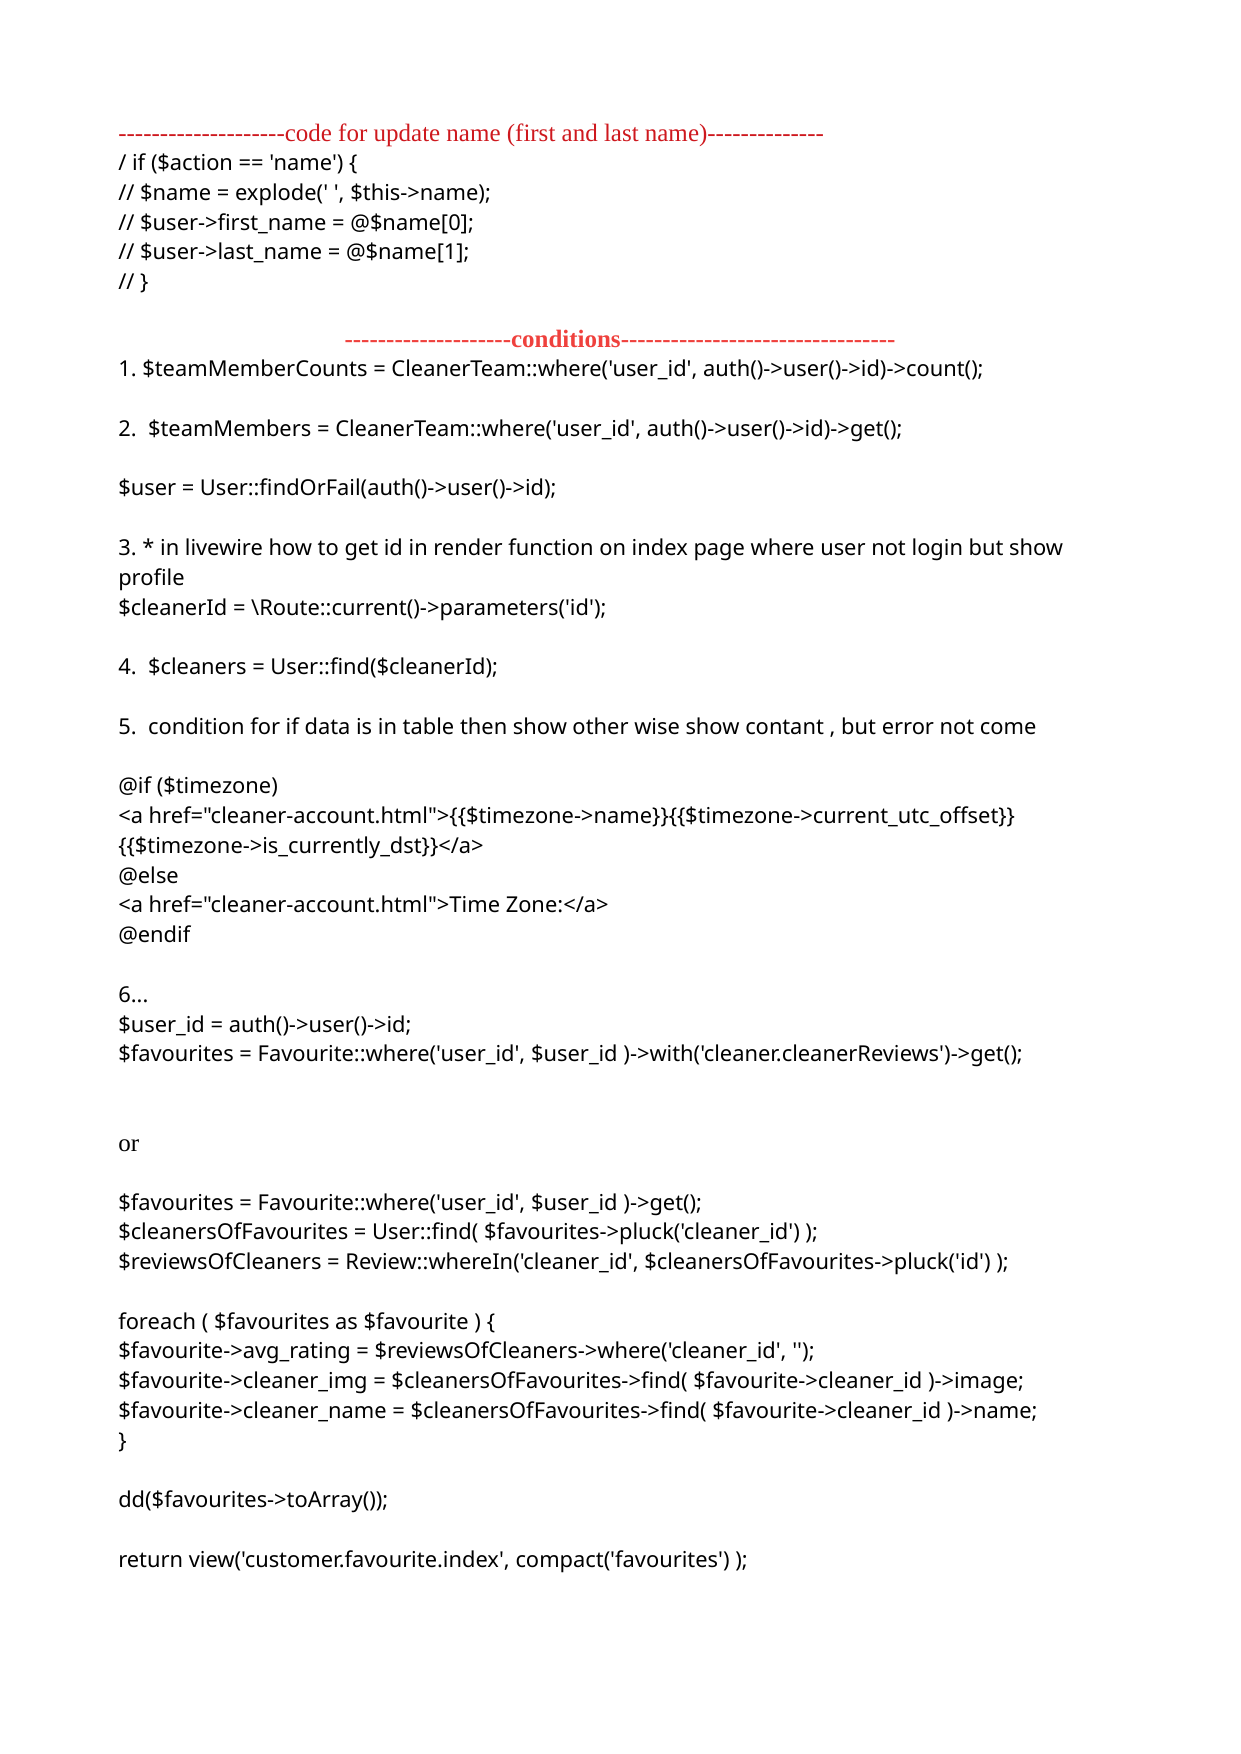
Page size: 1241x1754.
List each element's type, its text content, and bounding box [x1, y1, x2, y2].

text @else [118, 860, 1122, 889]
text $cleanerId = \Route::current()->parameters('id'); [118, 592, 1122, 621]
text $favourite->cleaner_name = $cleanersOfFavourites->find( $favourite->cleaner_id )->name; [118, 1395, 1122, 1425]
text $user_id = auth()->user()->id; [118, 1009, 1122, 1038]
text // $user->last_name = @$name[1]; [118, 236, 1122, 266]
text 3. * in livewire how to get id in render function on index page where user not login but show profile [118, 532, 1122, 592]
text / if ($action == 'name') { [118, 147, 1122, 177]
text $cleanersOfFavourites = User::find( $favourites->pluck('cleaner_id') ); [118, 1216, 1122, 1246]
text foreach ( $favourites as $favourite ) { [118, 1306, 1122, 1335]
text $user = User::findOrFail(auth()->user()->id); [118, 472, 1122, 502]
text 6... [118, 979, 1122, 1009]
text // $name = explode(' ', $this->name); [118, 177, 1122, 206]
text <a href="cleaner-account.html">Time Zone:</a> [118, 889, 1122, 919]
text } [118, 1425, 1122, 1454]
text --------------------conditions--------------------------------- [118, 324, 1122, 353]
text $favourites = Favourite::where('user_id', $user_id )->with('cleaner.cleanerReviews')->get(); [118, 1038, 1122, 1068]
text <a href="cleaner-account.html">{{$timezone->name}}{{$timezone->current_utc_offset}}{{$timezone->is_currently_dst}}</a> [118, 800, 1122, 860]
text 2. $teamMembers = CleanerTeam::where('user_id', auth()->user()->id)->get(); [118, 413, 1122, 443]
text @if ($timezone) [118, 770, 1122, 800]
text $reviewsOfCleaners = Review::whereIn('cleaner_id', $cleanersOfFavourites->pluck('id') ); [118, 1246, 1122, 1276]
text return view('customer.favourite.index', compact('favourites') ); [118, 1544, 1122, 1573]
text --------------------code for update name (first and last name)-------------- [118, 118, 1122, 147]
text 5. condition for if data is in table then show other wise show contant , but error not come [118, 711, 1122, 741]
text 1. $teamMemberCounts = CleanerTeam::where('user_id', auth()->user()->id)->count(); [118, 353, 1122, 383]
text dd($favourites->toArray()); [118, 1484, 1122, 1514]
text 4. $cleaners = User::find($cleanerId); [118, 651, 1122, 681]
text $favourites = Favourite::where('user_id', $user_id )->get(); [118, 1187, 1122, 1216]
text // $user->first_name = @$name[0]; [118, 206, 1122, 236]
text or [118, 1127, 1122, 1157]
text @endif [118, 919, 1122, 949]
text // } [118, 266, 1122, 296]
text $favourite->cleaner_img = $cleanersOfFavourites->find( $favourite->cleaner_id )->image; [118, 1365, 1122, 1395]
text $favourite->avg_rating = $reviewsOfCleaners->where('cleaner_id', ''); [118, 1335, 1122, 1365]
